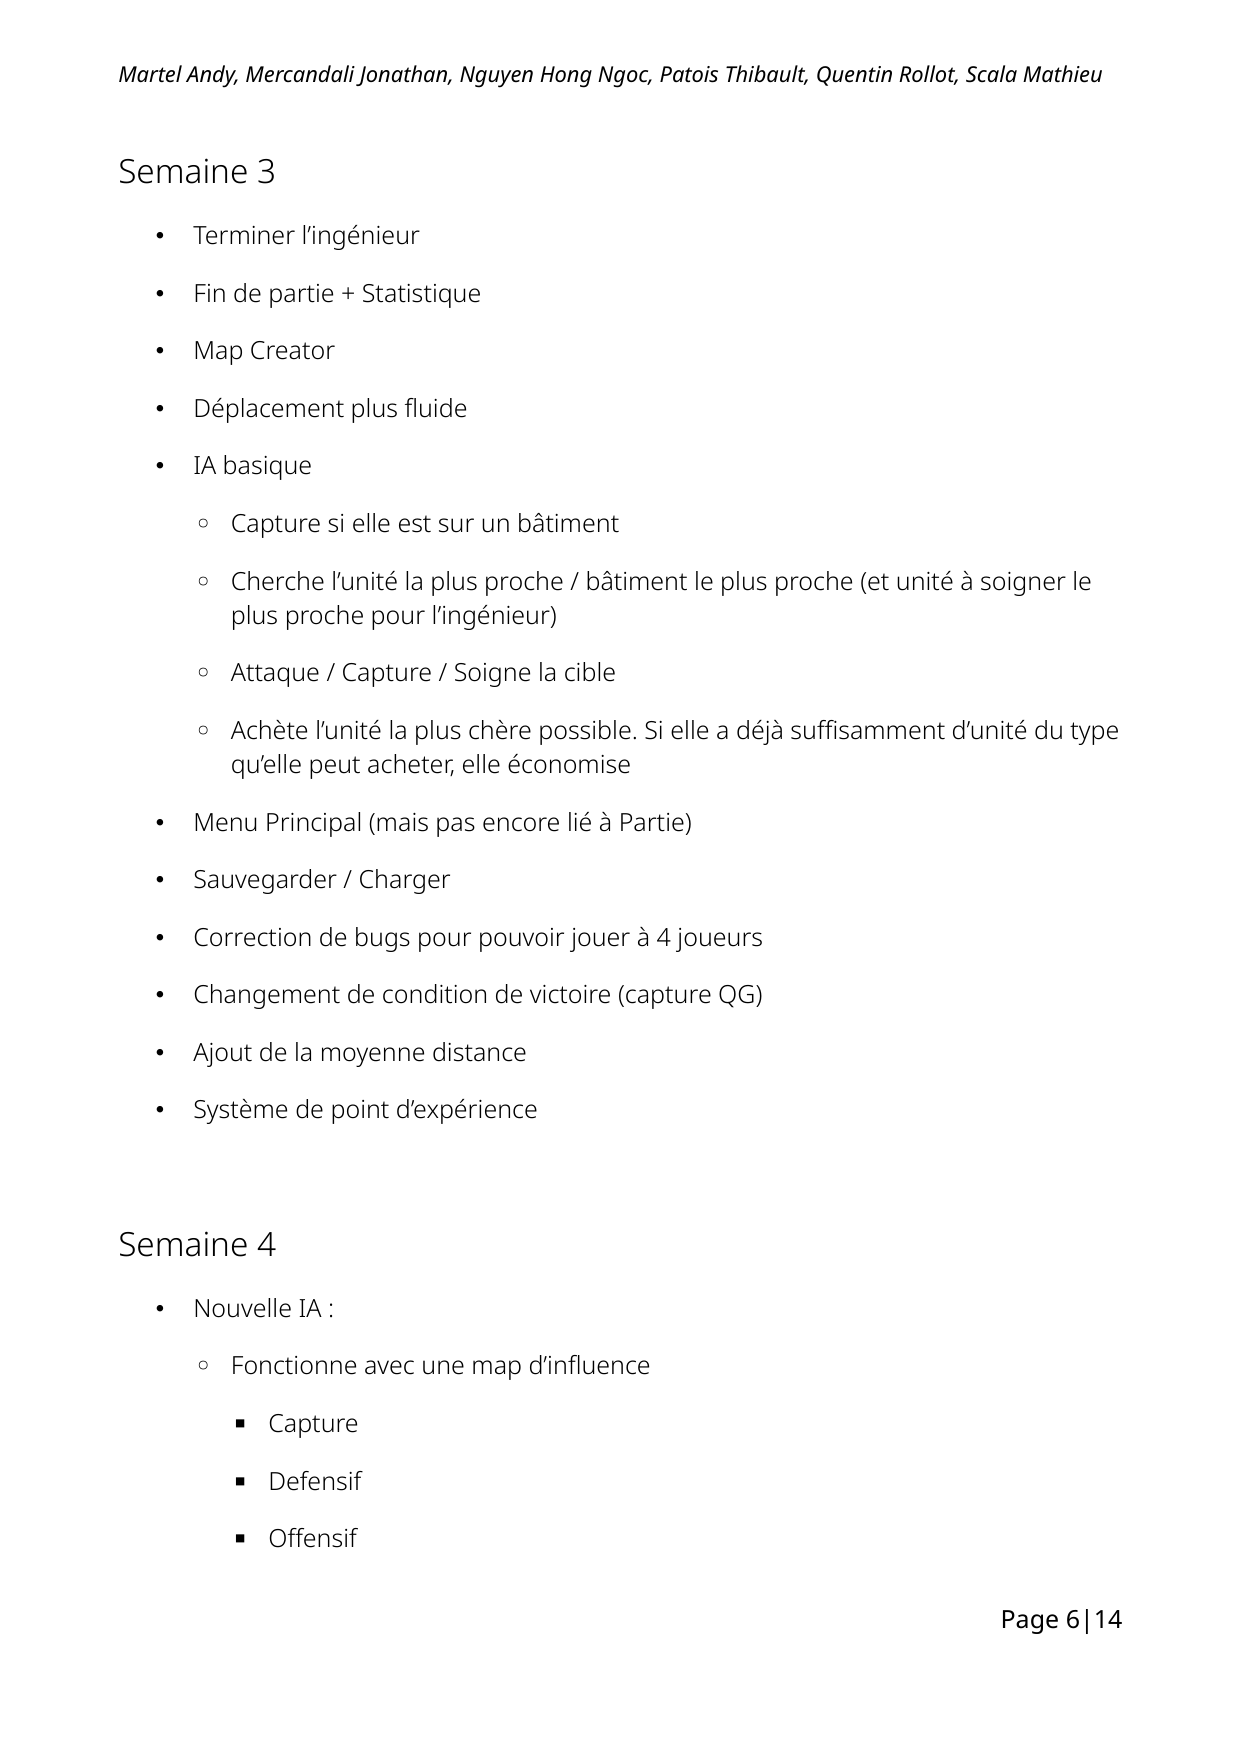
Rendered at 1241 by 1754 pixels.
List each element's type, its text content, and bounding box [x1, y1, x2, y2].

list Fin de partie + Statistique [156, 275, 1122, 309]
list Cherche l’unité la plus proche / bâtiment le plus proche (et unité à soigner le plus proche pour l’ingénieur) [193, 563, 1122, 631]
list Déplacement plus fluide [156, 390, 1122, 424]
list Correction de bugs pour pouvoir jouer à 4 joueurs [156, 919, 1122, 953]
list Attaque / Capture / Soigne la cible [193, 655, 1122, 689]
list Fonctionne avec une map d’influence [193, 1348, 1122, 1382]
list Offensif [231, 1521, 1122, 1555]
list Defensif [231, 1463, 1122, 1497]
list Capture si elle est sur un bâtiment [193, 506, 1122, 540]
list Achète l’unité la plus chère possible. Si elle a déjà suffisamment d’unité du type qu’elle peut acheter, elle économise [193, 712, 1122, 781]
list Système de point d’expérience [156, 1092, 1122, 1126]
list IA basique [156, 448, 1122, 482]
list Capture [231, 1406, 1122, 1439]
subtitle Semaine 4 [118, 1221, 1122, 1266]
list Sauvegarder / Charger [156, 862, 1122, 896]
subtitle Semaine 3 [118, 148, 1122, 193]
list Terminer l’ingénieur [156, 218, 1122, 252]
list Menu Principal (mais pas encore lié à Partie) [156, 804, 1122, 838]
list Nouvelle IA : [156, 1290, 1122, 1324]
list Changement de condition de victoire (capture QG) [156, 977, 1122, 1011]
list Ajout de la moyenne distance [156, 1034, 1122, 1069]
list Map Creator [156, 333, 1122, 367]
